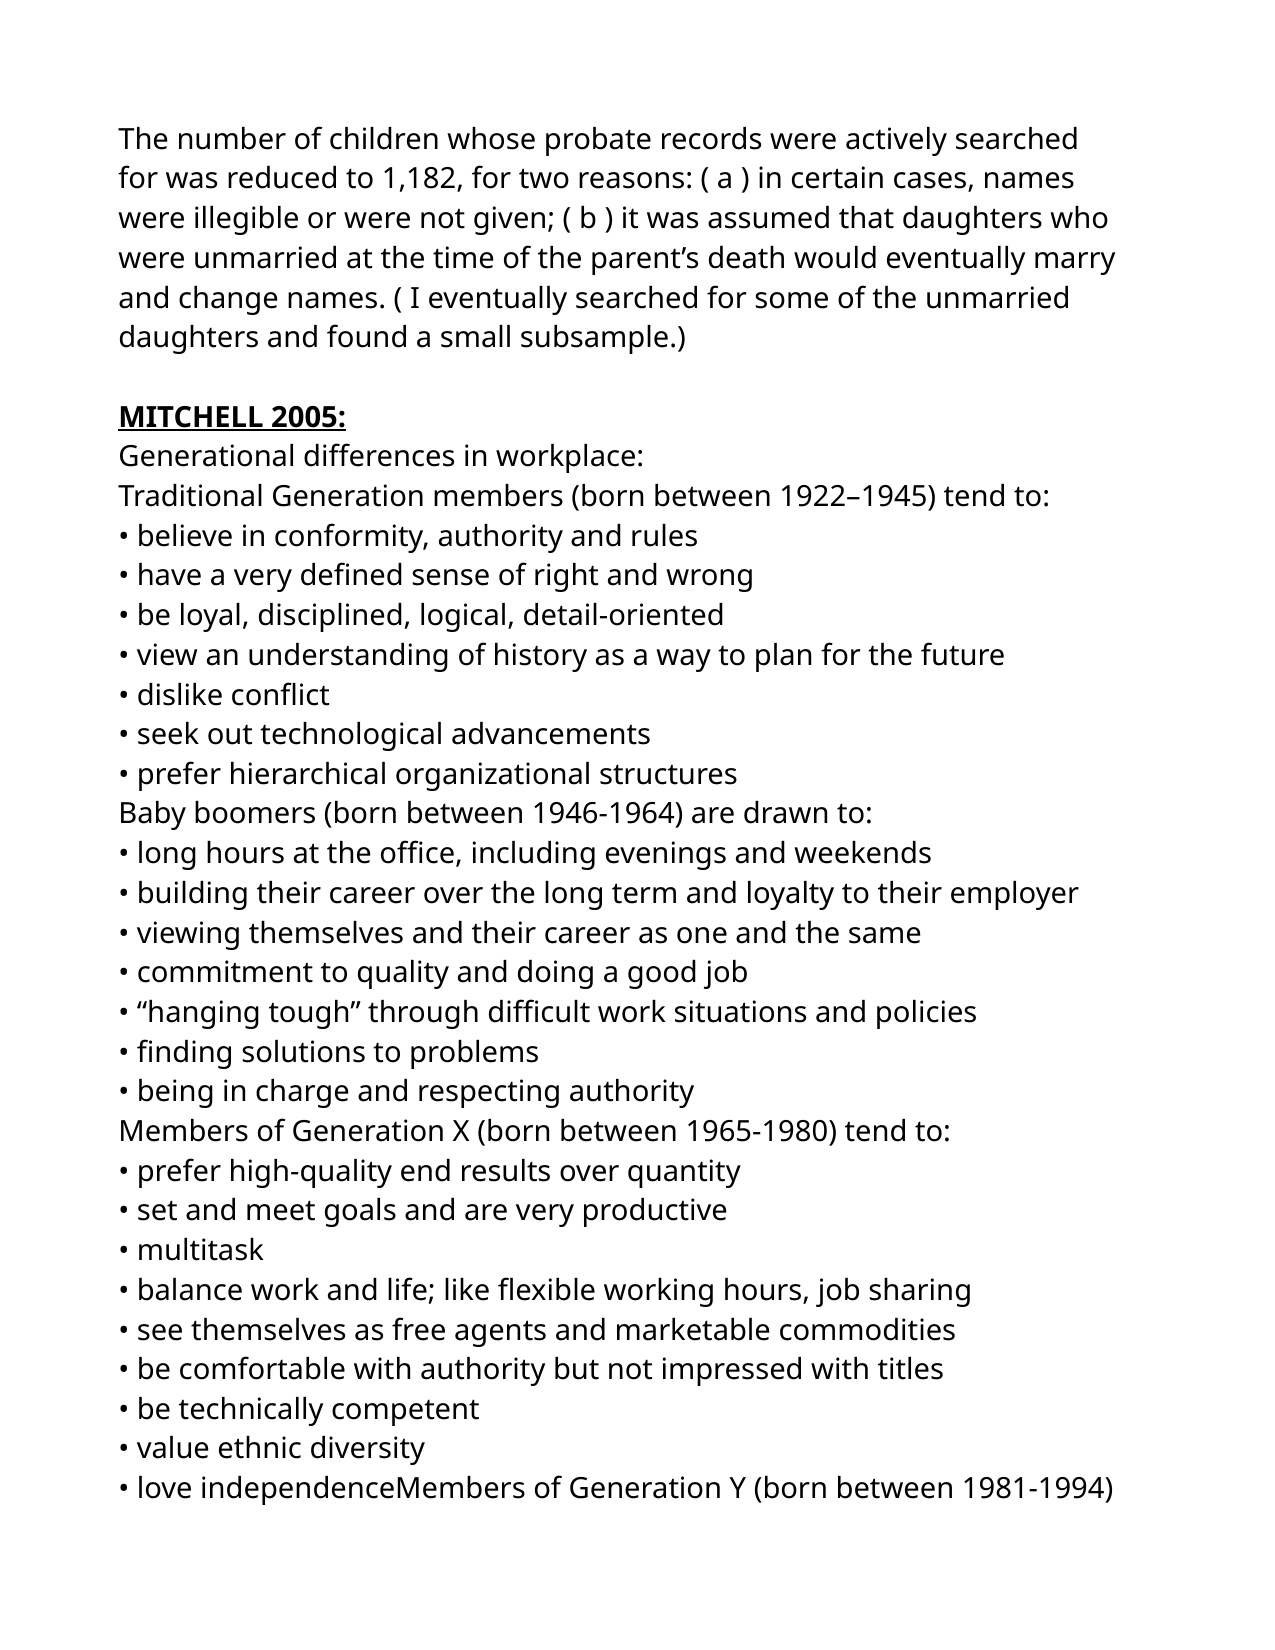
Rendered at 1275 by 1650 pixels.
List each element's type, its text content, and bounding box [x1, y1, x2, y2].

text and change names. ( I eventually searched for some of the unmarried [118, 277, 1157, 317]
text • set and meet goals and are very productive [118, 1190, 1157, 1229]
text • multitask [118, 1229, 1157, 1269]
text • believe in conformity, authority and rules [118, 515, 1157, 555]
text • “hanging tough” through difficult work situations and policies [118, 991, 1157, 1031]
text daughters and found a small subsample.) [118, 317, 1157, 356]
text • viewing themselves and their career as one and the same [118, 912, 1157, 952]
text Generational differences in workplace: [118, 436, 1157, 475]
text Traditional Generation members (born between 1922–1945) tend to: [118, 475, 1157, 515]
text • have a very defined sense of right and wrong [118, 555, 1157, 594]
text • commitment to quality and doing a good job [118, 952, 1157, 991]
text • value ethnic diversity [118, 1428, 1157, 1467]
text • prefer hierarchical organizational structures [118, 753, 1157, 793]
text • building their career over the long term and loyalty to their employer [118, 872, 1157, 912]
text MITCHELL 2005: [118, 396, 1157, 436]
text • view an understanding of history as a way to plan for the future [118, 634, 1157, 674]
text • seek out technological advancements [118, 713, 1157, 753]
text • see themselves as free agents and marketable commodities [118, 1309, 1157, 1348]
text for was reduced to 1,182, for two reasons: ( a ) in certain cases, names [118, 158, 1157, 197]
text • be comfortable with authority but not impressed with titles [118, 1348, 1157, 1388]
text • prefer high-quality end results over quantity [118, 1150, 1157, 1190]
text • be technically competent [118, 1388, 1157, 1428]
text • balance work and life; like flexible working hours, job sharing [118, 1269, 1157, 1309]
text • finding solutions to problems [118, 1031, 1157, 1071]
text Members of Generation X (born between 1965-1980) tend to: [118, 1110, 1157, 1150]
text • love independenceMembers of Generation Y (born between 1981-1994) [118, 1467, 1157, 1507]
text Baby boomers (born between 1946-1964) are drawn to: [118, 793, 1157, 832]
text • be loyal, disciplined, logical, detail-oriented [118, 594, 1157, 634]
text • long hours at the office, including evenings and weekends [118, 832, 1157, 872]
text • dislike conflict [118, 674, 1157, 713]
text were illegible or were not given; ( b ) it was assumed that daughters who [118, 197, 1157, 237]
text • being in charge and respecting authority [118, 1071, 1157, 1110]
text The number of children whose probate records were actively searched [118, 118, 1157, 158]
text were unmarried at the time of the parent’s death would eventually marry [118, 237, 1157, 277]
